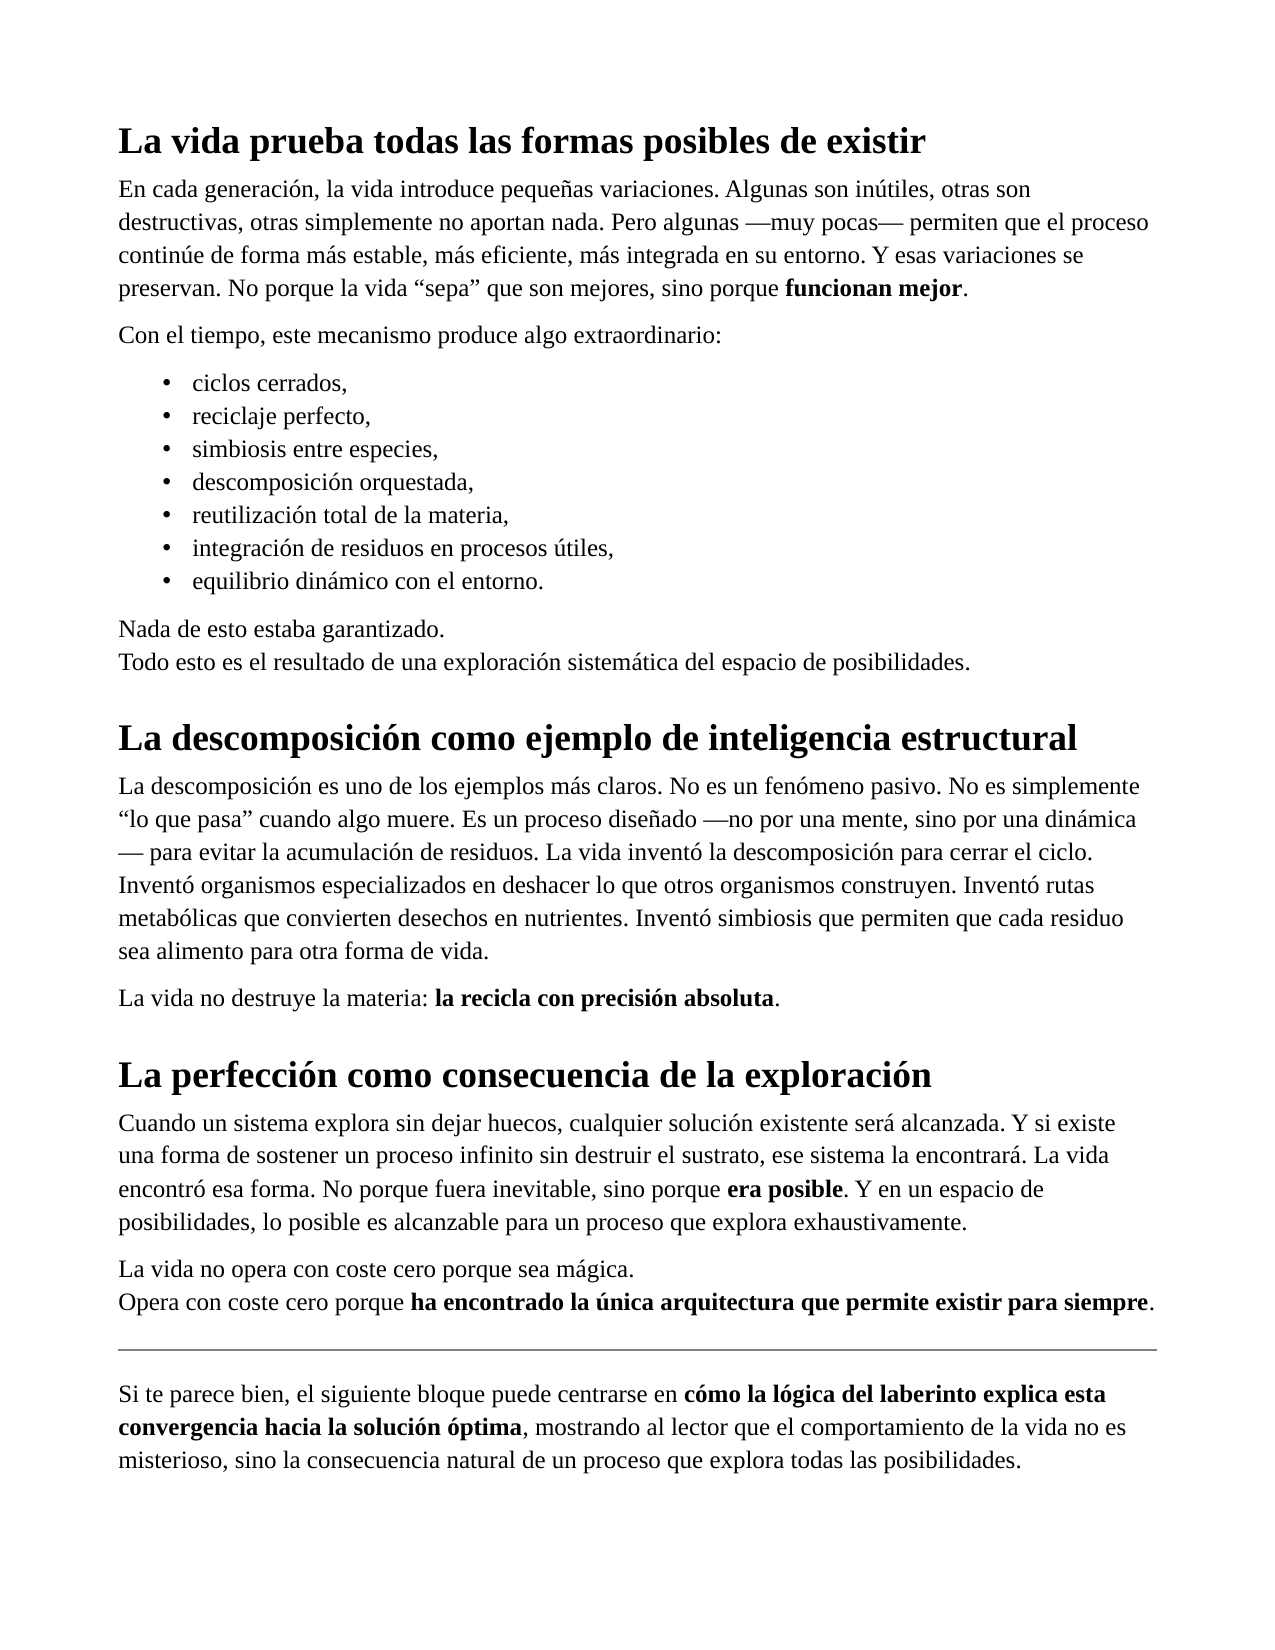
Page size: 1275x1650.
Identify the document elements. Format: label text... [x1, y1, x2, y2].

list reutilización total de la materia, [162, 500, 1157, 529]
subtitle La descomposición como ejemplo de inteligencia estructural [118, 715, 1157, 758]
list equilibrio dinámico con el entorno. [162, 566, 1157, 595]
text La descomposición es uno de los ejemplos más claros. No es un fenómeno pasivo. No es simplemente “lo que pasa” cuando algo muere. Es un proceso diseñado —no por una mente, sino por una dinámica— para evitar la acumulación de residuos. La vida inventó la descomposición para cerrar el ciclo. Inventó organismos especializados en deshacer lo que otros organismos construyen. Inventó rutas metabólicas que convierten desechos en nutrientes. Inventó simbiosis que permiten que cada residuo sea alimento para otra forma de vida. [118, 771, 1157, 965]
text Cuando un sistema explora sin dejar huecos, cualquier solución existente será alcanzada. Y si existe una forma de sostener un proceso infinito sin destruir el sustrato, ese sistema la encontrará. La vida encontró esa forma. No porque fuera inevitable, sino porque era posible. Y en un espacio de posibilidades, lo posible es alcanzable para un proceso que explora exhaustivamente. [118, 1108, 1157, 1235]
text Con el tiempo, este mecanismo produce algo extraordinario: [118, 320, 1157, 349]
list simbiosis entre especies, [162, 434, 1157, 463]
text La vida no destruye la materia: la recicla con precisión absoluta. [118, 983, 1157, 1012]
list ciclos cerrados, [162, 368, 1157, 397]
text Nada de esto estaba garantizado. Todo esto es el resultado de una exploración sistemática del espacio de posibilidades. [118, 614, 1157, 676]
text En cada generación, la vida introduce pequeñas variaciones. Algunas son inútiles, otras son destructivas, otras simplemente no aportan nada. Pero algunas —muy pocas— permiten que el proceso continúe de forma más estable, más eficiente, más integrada en su entorno. Y esas variaciones se preservan. No porque la vida “sepa” que son mejores, sino porque funcionan mejor. [118, 174, 1157, 302]
subtitle La perfección como consecuencia de la exploración [118, 1052, 1157, 1095]
text La vida no opera con coste cero porque sea mágica. Opera con coste cero porque ha encontrado la única arquitectura que permite existir para siempre. [118, 1254, 1157, 1316]
list reciclaje perfecto, [162, 401, 1157, 430]
list descomposición orquestada, [162, 467, 1157, 496]
list integración de residuos en procesos útiles, [162, 533, 1157, 562]
text Si te parece bien, el siguiente bloque puede centrarse en cómo la lógica del laberinto explica esta convergencia hacia la solución óptima, mostrando al lector que el comportamiento de la vida no es misterioso, sino la consecuencia natural de un proceso que explora todas las posibilidades. [118, 1379, 1157, 1474]
subtitle La vida prueba todas las formas posibles de existir [118, 118, 1157, 161]
